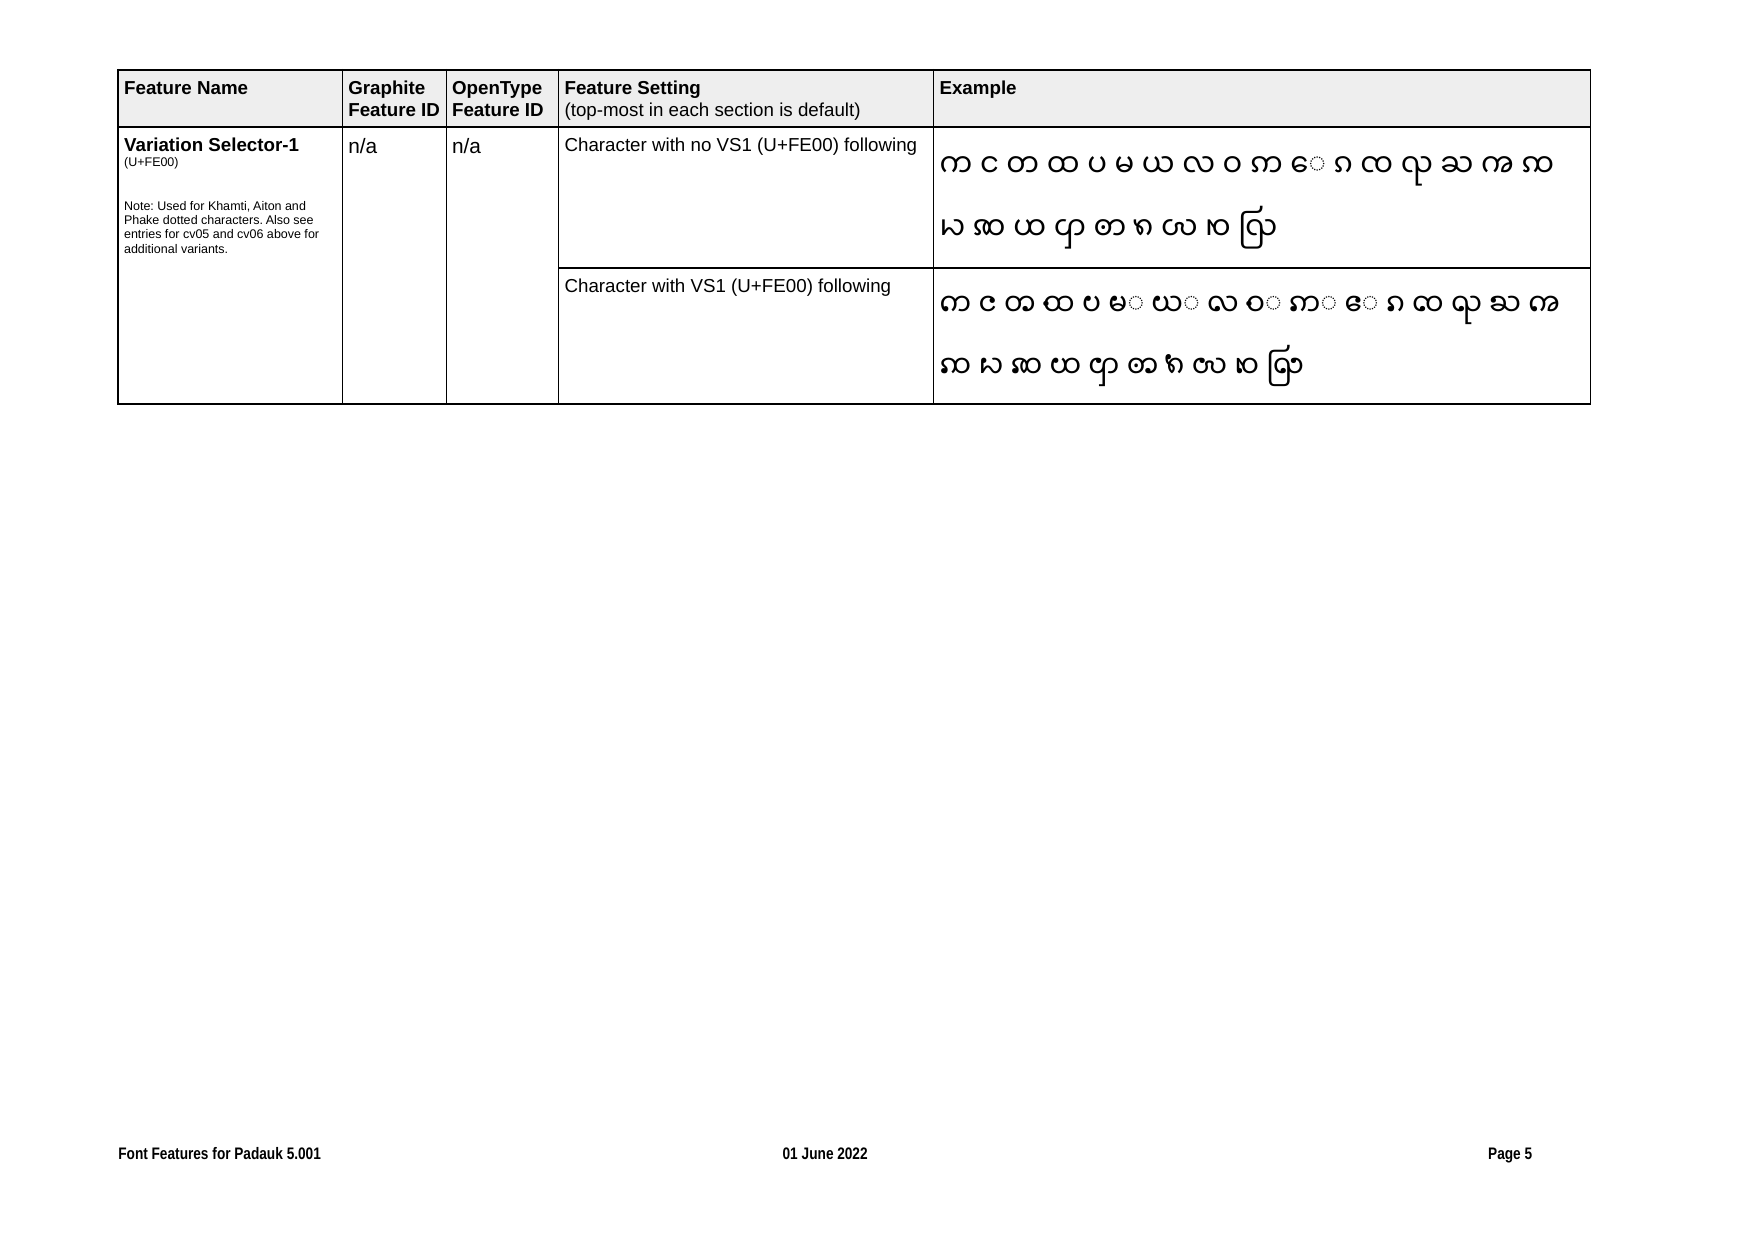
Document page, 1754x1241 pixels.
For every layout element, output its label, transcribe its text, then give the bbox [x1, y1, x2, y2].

table_cell Character with VS1 (U+FE00) following [559, 269, 933, 403]
table_cell က︀ င︀ တ︀ ထ︀ ပ︀ မ︀︀ ယ︀︀ လ︀ ဝ︀︀ ဢ︀︀ ေ︀ ၵ︀ ၸ︀ ၺ︀ ႀ︀ ꩠ︀ ꩡ︀ ꩢ︀ ꩣ︀ ꩤ︀ ꩥ︀ ꩦ︀ ꩫ︀ ꩬ︀ ꩯ︀ ꩺ︀ [934, 269, 1590, 403]
table_header Graphite Feature ID [343, 71, 446, 126]
table_cell n/a [447, 128, 558, 403]
table_header Feature Setting (top-most in each section is default) [559, 71, 933, 126]
table_cell Character with no VS1 (U+FE00) following [559, 128, 933, 267]
table_header OpenType Feature ID [447, 71, 558, 126]
table_header Feature Name [119, 71, 342, 126]
table_cell က င တ ထ ပ မ ယ လ ဝ ဢ ေ ၵ ၸ ၺ ႀ ꩠ ꩡ ꩢ ꩣ ꩤ ꩥ ꩦ ꩫ ꩬ ꩯ ꩺ [934, 128, 1590, 267]
table_header Example [934, 71, 1590, 126]
table_cell n/a [343, 128, 446, 403]
table_cell Variation Selector-1 (U+FE00) Note: Used for Khamti, Aiton and Phake dotted characters. Also see entries for cv05 and cv06 above for additional variants. [119, 128, 342, 403]
